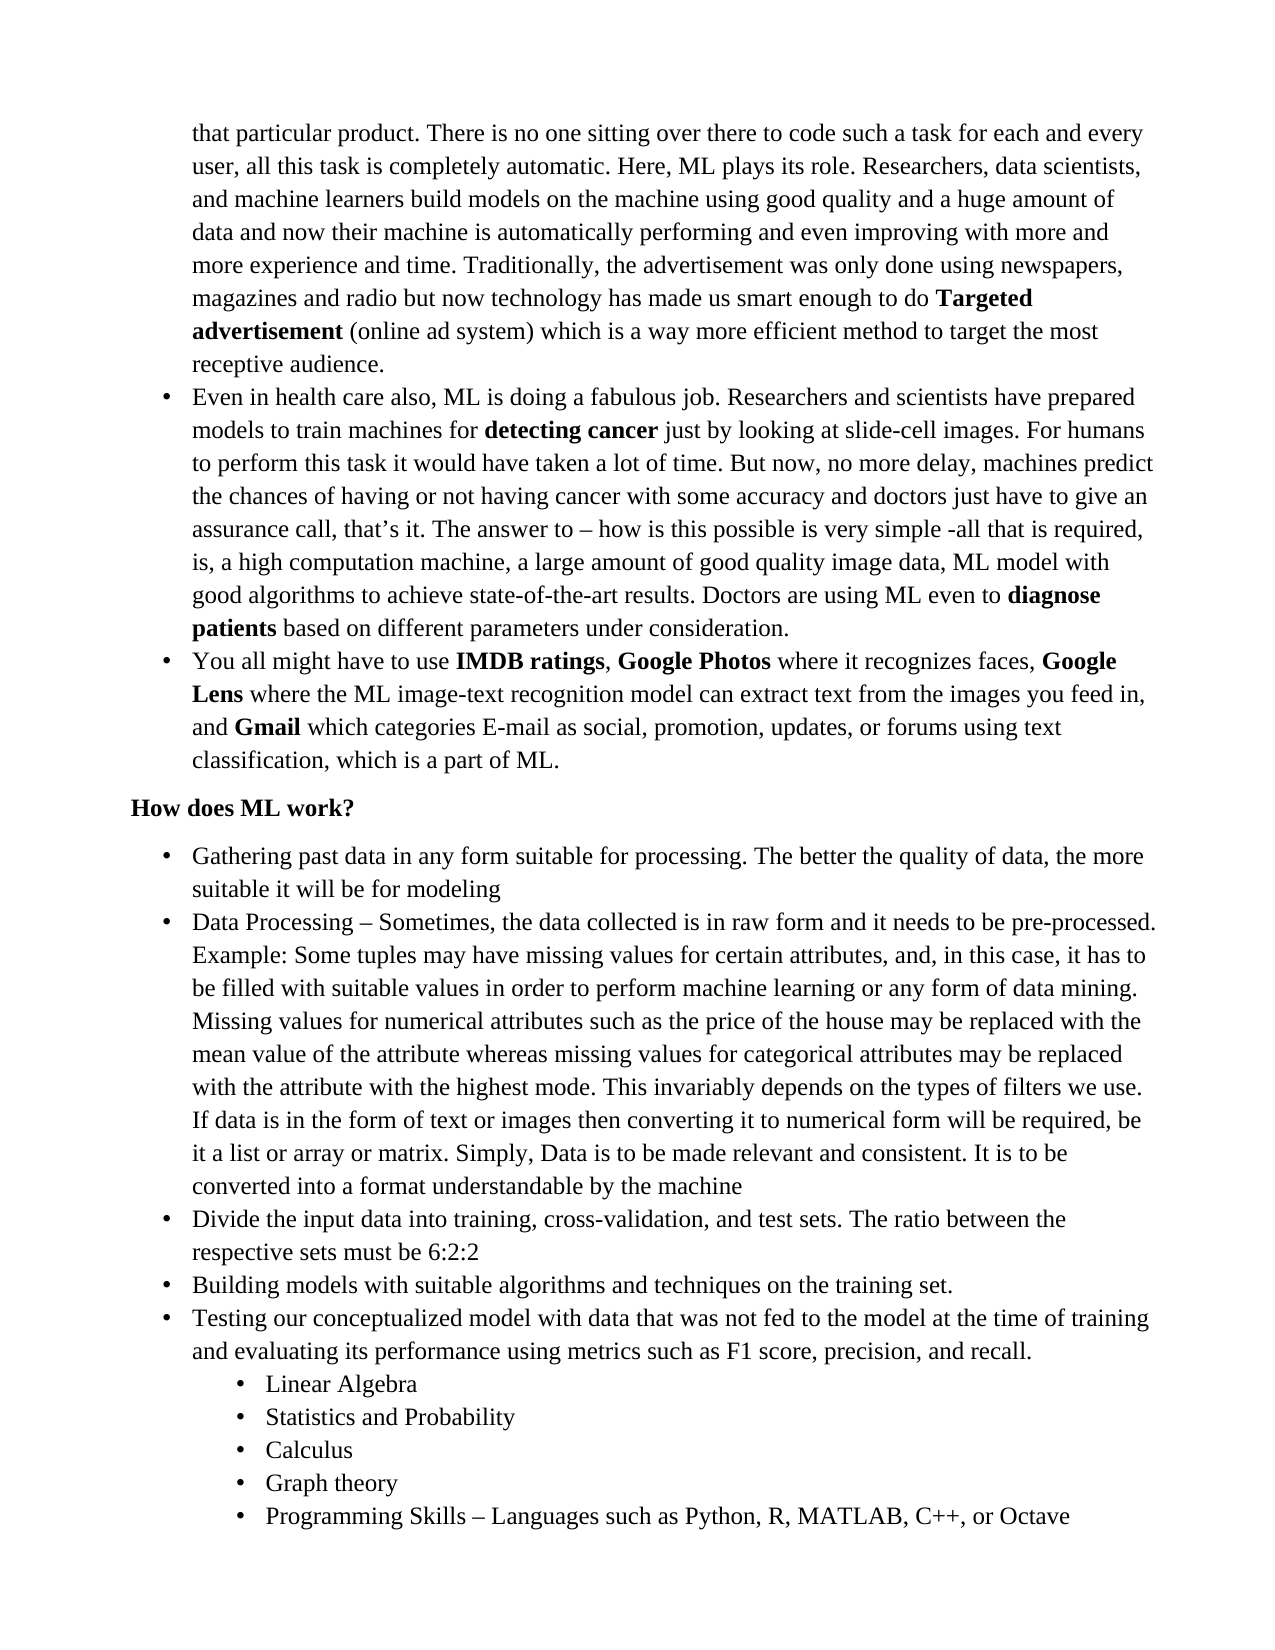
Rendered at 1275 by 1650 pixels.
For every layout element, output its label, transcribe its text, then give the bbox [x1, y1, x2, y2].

list Graph theory [236, 1468, 1157, 1497]
list Divide the input data into training, cross-validation, and test sets. The ratio between the respective sets must be 6:2:2 [162, 1204, 1157, 1266]
list Gathering past data in any form suitable for processing. The better the quality of data, the more suitable it will be for modeling [162, 841, 1157, 902]
list Even in health care also, ML is doing a fabulous job. Researchers and scientists have prepared models to train machines for detecting cancer just by looking at slide-cell images. For humans to perform this task it would have taken a lot of time. But now, no more delay, machines predict the chances of having or not having cancer with some accuracy and doctors just have to give an assurance call, that’s it. The answer to – how is this possible is very simple -all that is required, is, a high computation machine, a large amount of good quality image data, ML model with good algorithms to achieve state-of-the-art results. Doctors are using ML even to diagnose patients based on different parameters under consideration. [162, 382, 1157, 642]
list Calculus [236, 1435, 1157, 1464]
text How does ML work? [118, 793, 1157, 822]
list that particular product. There is no one sitting over there to code such a task for each and every user, all this task is completely automatic. Here, ML plays its role. Researchers, data scientists, and machine learners build models on the machine using good quality and a huge amount of data and now their machine is automatically performing and even improving with more and more experience and time. Traditionally, the advertisement was only done using newspapers, magazines and radio but now technology has made us smart enough to do Targeted advertisement (online ad system) which is a way more efficient method to target the most receptive audience. [162, 118, 1157, 378]
list Data Processing – Sometimes, the data collected is in raw form and it needs to be pre-processed. Example: Some tuples may have missing values for certain attributes, and, in this case, it has to be filled with suitable values in order to perform machine learning or any form of data mining. Missing values for numerical attributes such as the price of the house may be replaced with the mean value of the attribute whereas missing values for categorical attributes may be replaced with the attribute with the highest mode. This invariably depends on the types of filters we use. If data is in the form of text or images then converting it to numerical form will be required, be it a list or array or matrix. Simply, Data is to be made relevant and consistent. It is to be converted into a format understandable by the machine [162, 907, 1157, 1200]
list Statistics and Probability [236, 1402, 1157, 1431]
list Programming Skills – Languages such as Python, R, MATLAB, C++, or Octave [236, 1501, 1157, 1530]
list Linear Algebra [236, 1369, 1157, 1398]
list You all might have to use IMDB ratings, Google Photos where it recognizes faces, Google Lens where the ML image-text recognition model can extract text from the images you feed in, and Gmail which categories E-mail as social, promotion, updates, or forums using text classification, which is a part of ML. [162, 646, 1157, 774]
list Building models with suitable algorithms and techniques on the training set. [162, 1270, 1157, 1299]
list Testing our conceptualized model with data that was not fed to the model at the time of training and evaluating its performance using metrics such as F1 score, precision, and recall. [162, 1303, 1157, 1365]
